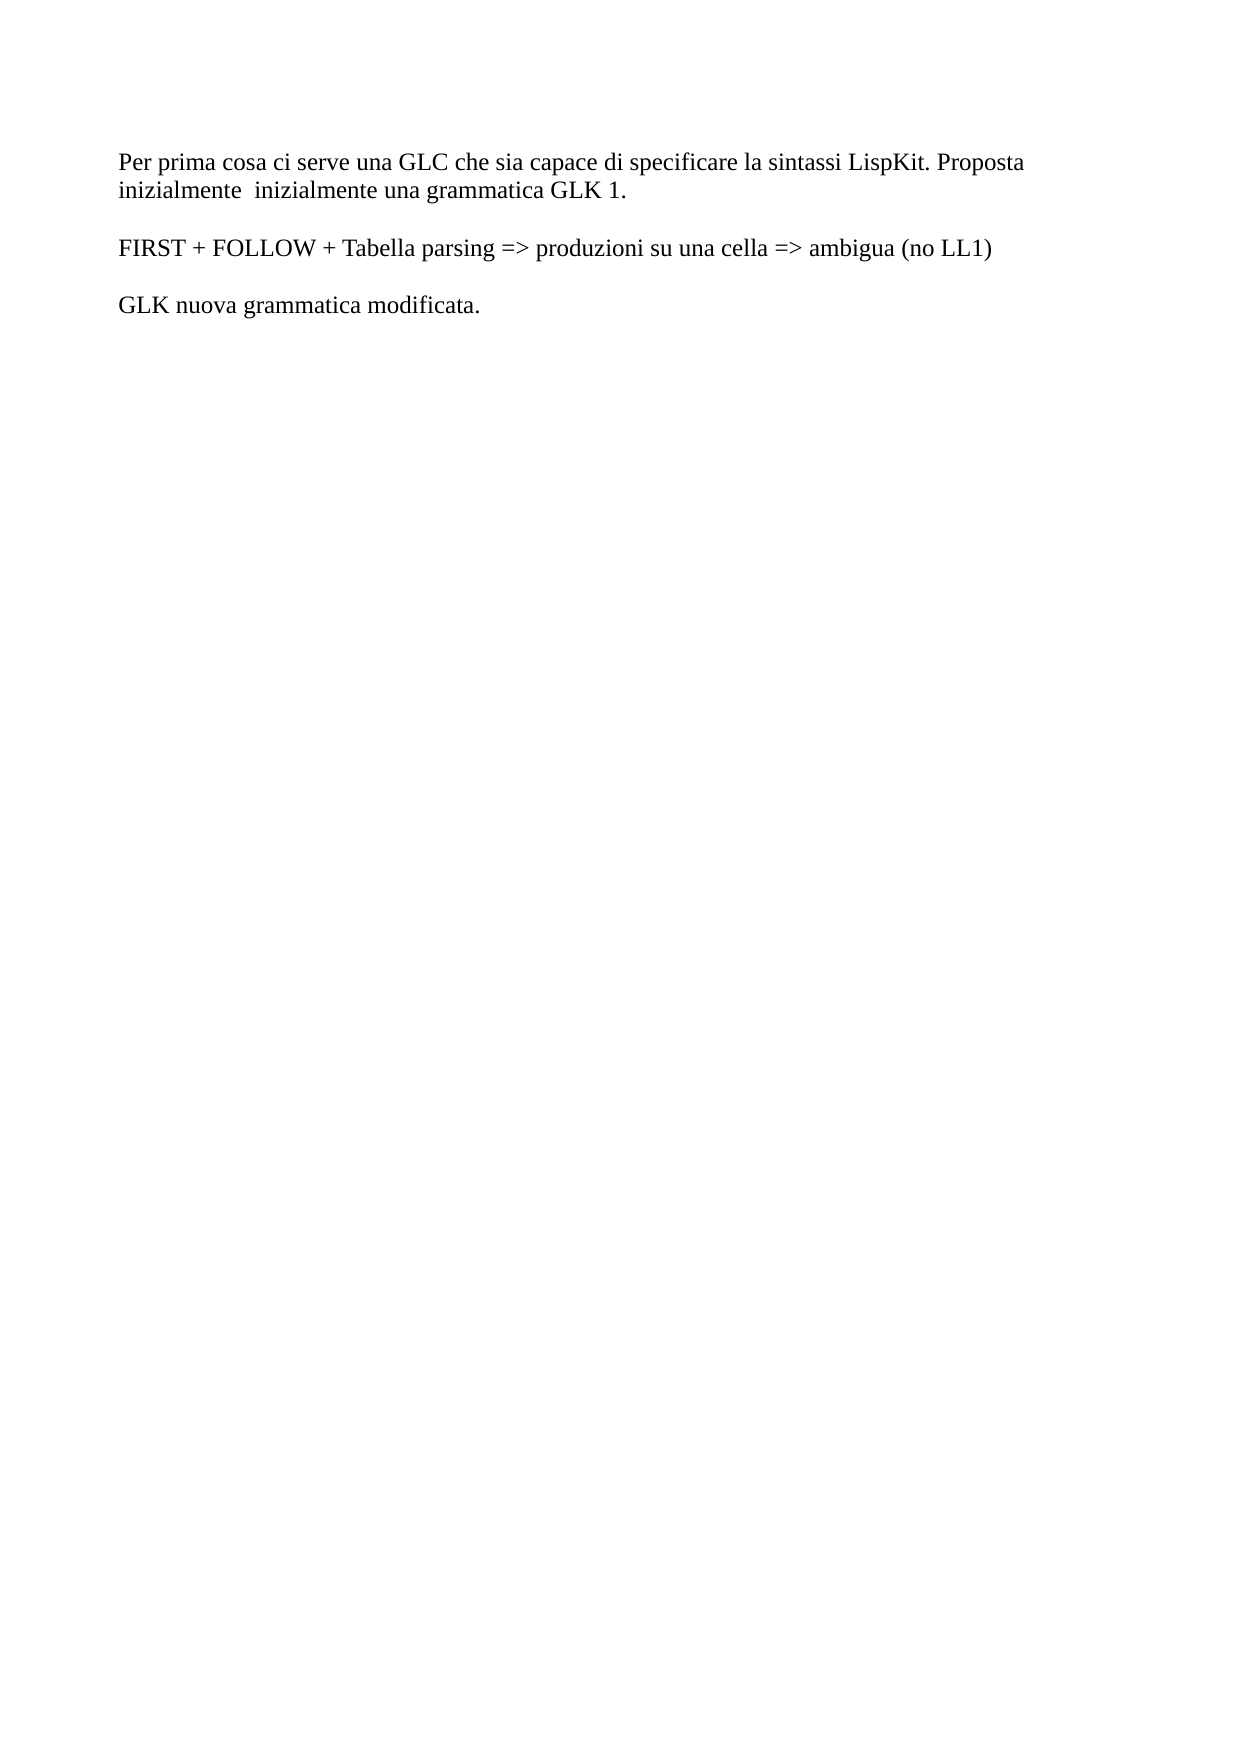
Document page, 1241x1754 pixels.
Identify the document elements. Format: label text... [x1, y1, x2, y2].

text Per prima cosa ci serve una GLC che sia capace di specificare la sintassi LispKit. Proposta inizialmente inizialmente una grammatica GLK 1. [118, 147, 1122, 204]
text FIRST + FOLLOW + Tabella parsing => produzioni su una cella => ambigua (no LL1) [118, 233, 1122, 262]
text GLK nuova grammatica modificata. [118, 291, 1122, 319]
